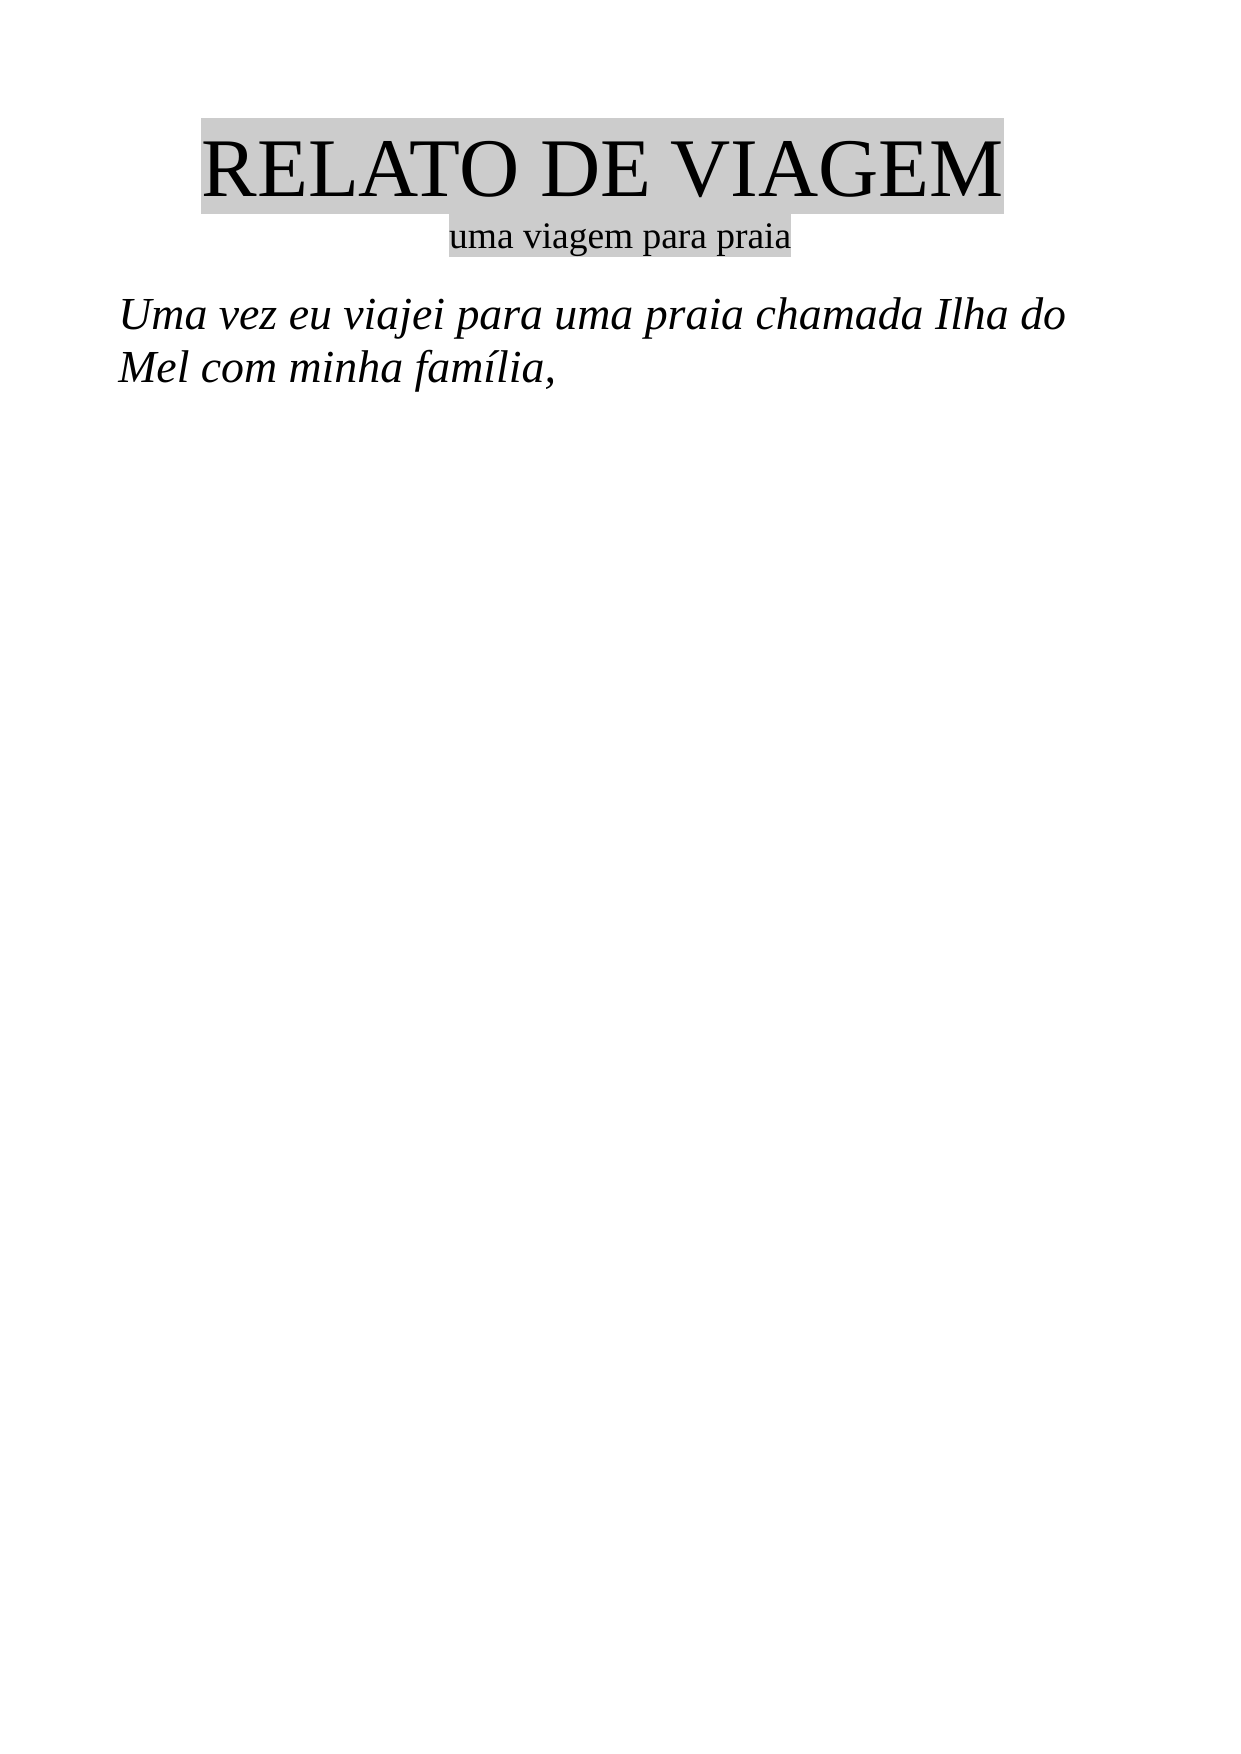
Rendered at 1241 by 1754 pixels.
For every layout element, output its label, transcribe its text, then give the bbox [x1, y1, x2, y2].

text Uma vez eu viajei para uma praia chamada Ilha do Mel com minha família, [118, 287, 1122, 392]
